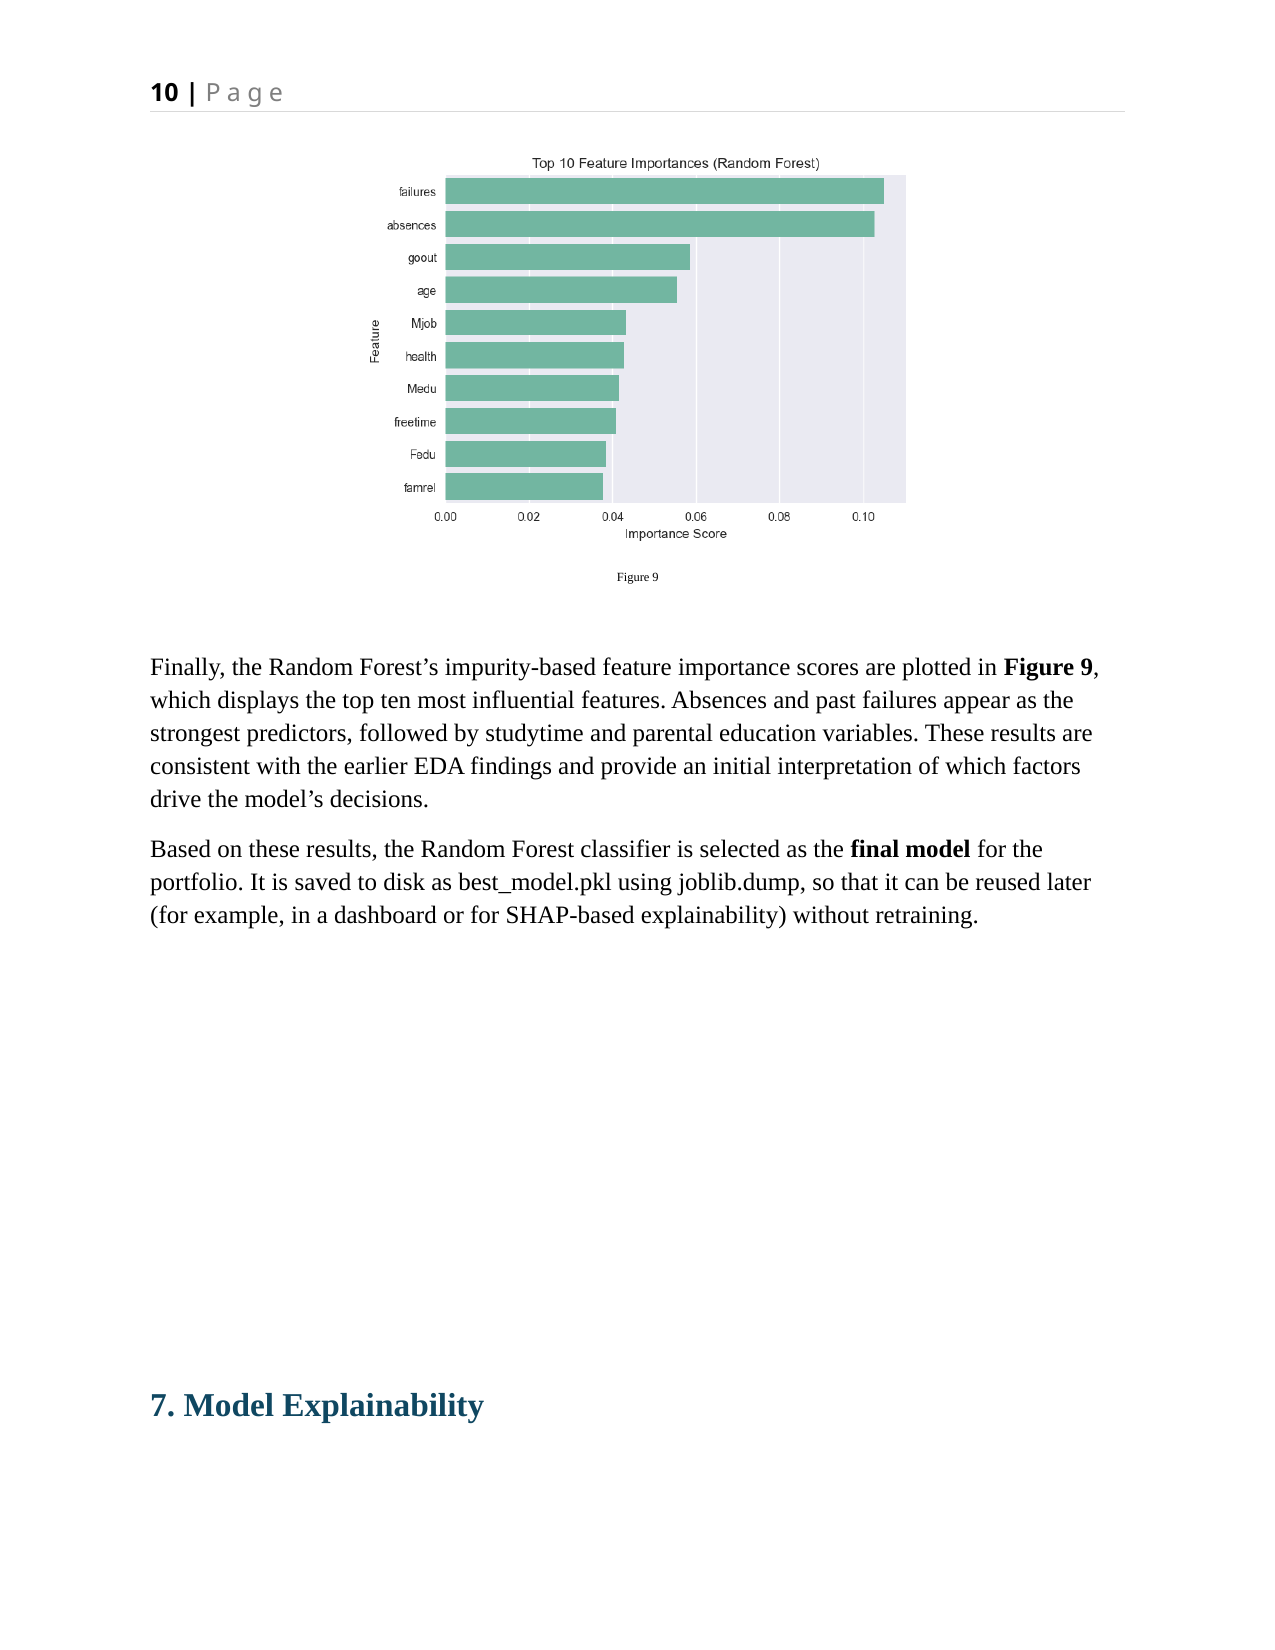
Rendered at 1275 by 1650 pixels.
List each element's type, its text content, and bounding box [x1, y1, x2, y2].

text Finally, the Random Forest’s impurity-based feature importance scores are plotted in Figure 9, which displays the top ten most influential features. Absences and past failures appear as the strongest predictors, followed by studytime and parental education variables. These results are consistent with the earlier EDA findings and provide an initial interpretation of which factors drive the model’s decisions. [150, 652, 1125, 813]
text Figure 9 [150, 569, 1125, 584]
subtitle 7. Model Explainability [150, 1385, 1125, 1423]
text Based on these results, the Random Forest classifier is selected as the final model for the portfolio. It is saved to disk as best_model.pkl using joblib.dump, so that it can be reused later (for example, in a dashboard or for SHAP-based explainability) without retraining. [150, 834, 1125, 929]
